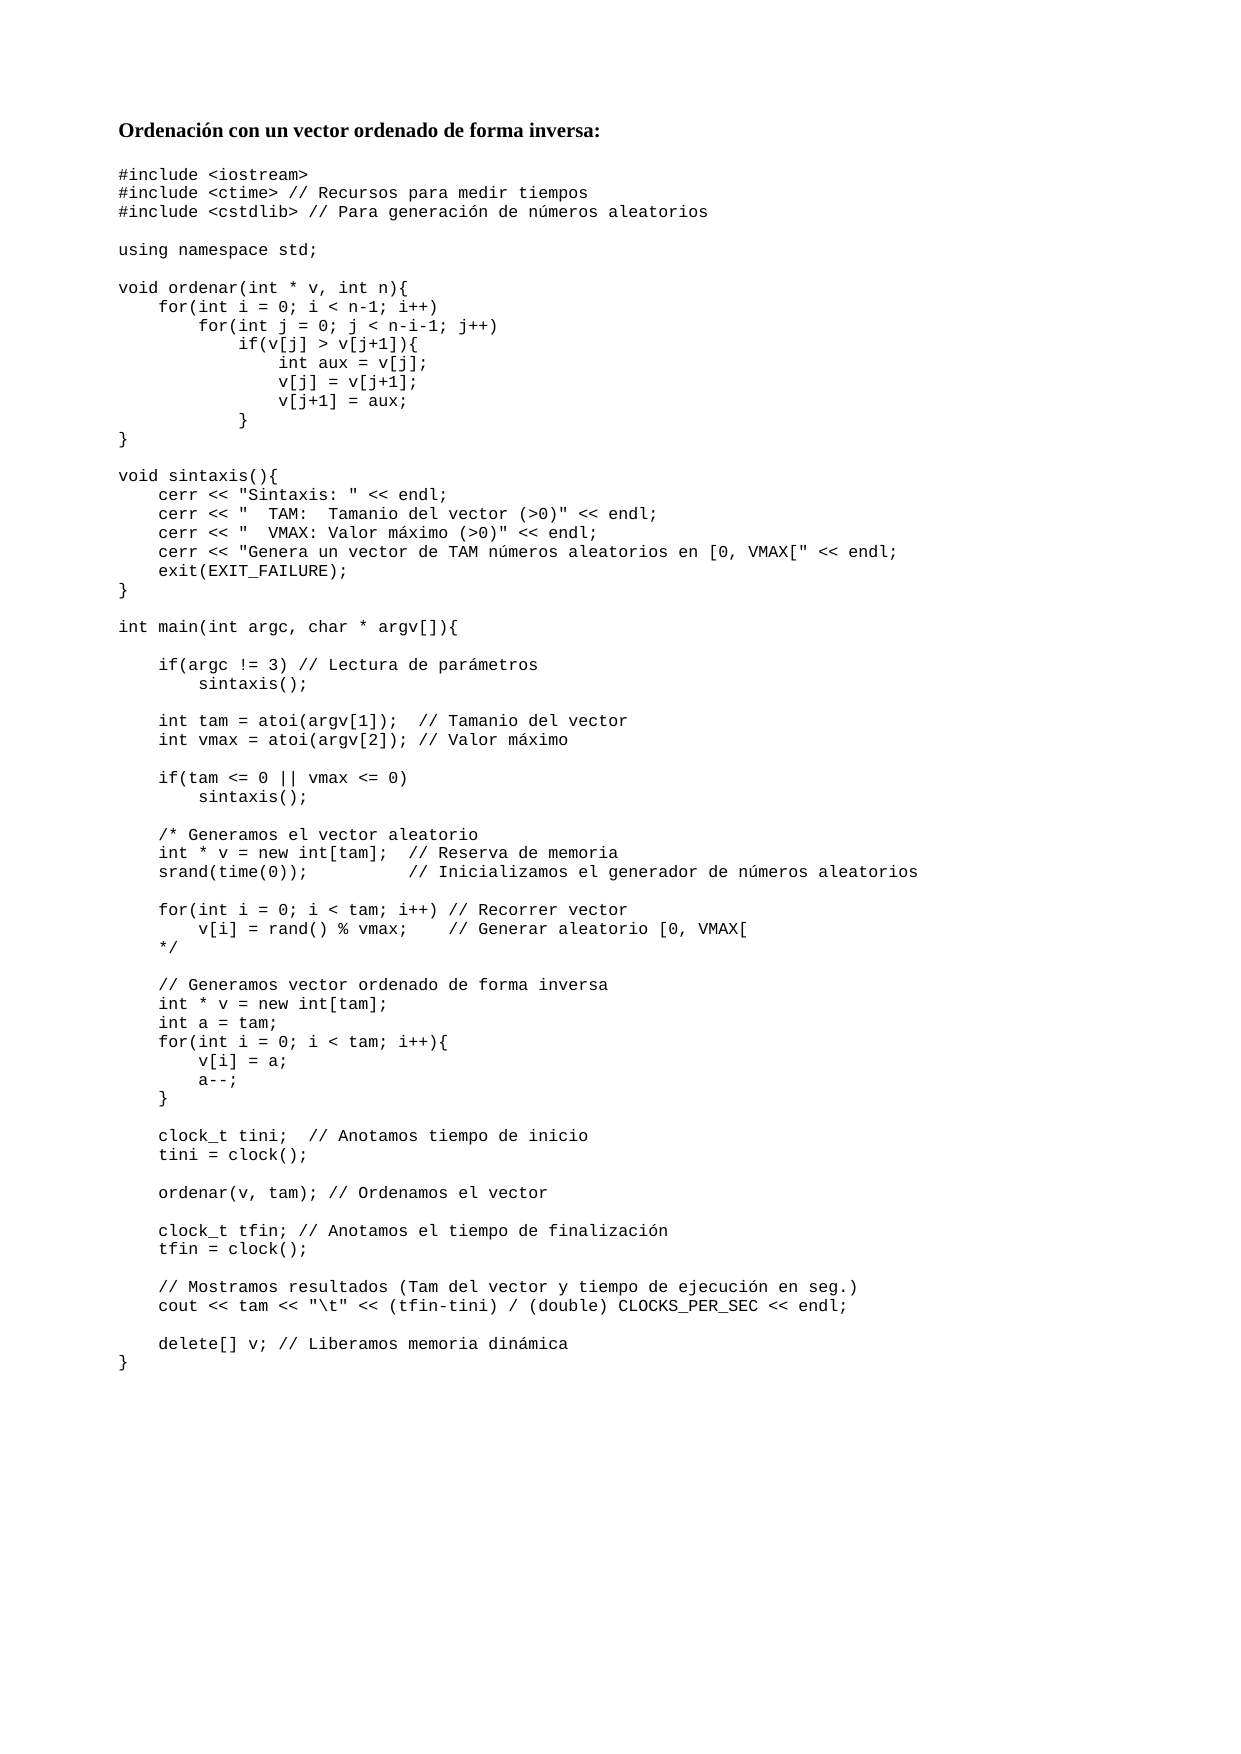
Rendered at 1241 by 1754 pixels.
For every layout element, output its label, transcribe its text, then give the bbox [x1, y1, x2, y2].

text tini = clock(); [118, 1147, 1122, 1166]
text #include <cstdlib> // Para generación de números aleatorios [118, 204, 1122, 223]
text #include <ctime> // Recursos para medir tiempos [118, 185, 1122, 204]
text } [118, 1354, 1122, 1373]
text sintaxis(); [118, 675, 1122, 694]
text cerr << "Sintaxis: " << endl; [118, 487, 1122, 506]
text void sintaxis(){ [118, 468, 1122, 487]
text /* Generamos el vector aleatorio [118, 826, 1122, 845]
text v[j+1] = aux; [118, 392, 1122, 411]
text a--; [118, 1071, 1122, 1090]
text int vmax = atoi(argv[2]); // Valor máximo [118, 732, 1122, 751]
text ordenar(v, tam); // Ordenamos el vector [118, 1184, 1122, 1203]
text for(int i = 0; i < n-1; i++) [118, 298, 1122, 317]
text v[i] = rand() % vmax; // Generar aleatorio [0, VMAX[ [118, 920, 1122, 939]
text clock_t tini; // Anotamos tiempo de inicio [118, 1128, 1122, 1147]
text // Mostramos resultados (Tam del vector y tiempo de ejecución en seg.) [118, 1279, 1122, 1297]
text void ordenar(int * v, int n){ [118, 279, 1122, 298]
text // Generamos vector ordenado de forma inversa [118, 977, 1122, 996]
text for(int j = 0; j < n-i-1; j++) [118, 317, 1122, 336]
text if(argc != 3) // Lectura de parámetros [118, 656, 1122, 675]
text } [118, 1090, 1122, 1109]
text if(v[j] > v[j+1]){ [118, 336, 1122, 355]
text int a = tam; [118, 1015, 1122, 1033]
text #include <iostream> [118, 166, 1122, 185]
text clock_t tfin; // Anotamos el tiempo de finalización [118, 1222, 1122, 1241]
text delete[] v; // Liberamos memoria dinámica [118, 1335, 1122, 1354]
text v[i] = a; [118, 1052, 1122, 1071]
text cout << tam << "\t" << (tfin-tini) / (double) CLOCKS_PER_SEC << endl; [118, 1297, 1122, 1316]
text for(int i = 0; i < tam; i++) // Recorrer vector [118, 902, 1122, 920]
text */ [118, 939, 1122, 958]
text for(int i = 0; i < tam; i++){ [118, 1033, 1122, 1052]
text cerr << " TAM: Tamanio del vector (>0)" << endl; [118, 506, 1122, 524]
text int * v = new int[tam]; [118, 996, 1122, 1015]
text int aux = v[j]; [118, 355, 1122, 374]
text Ordenación con un vector ordenado de forma inversa: [118, 118, 1122, 142]
text v[j] = v[j+1]; [118, 374, 1122, 392]
text cerr << " VMAX: Valor máximo (>0)" << endl; [118, 524, 1122, 543]
text sintaxis(); [118, 788, 1122, 807]
text tfin = clock(); [118, 1241, 1122, 1260]
text srand(time(0)); // Inicializamos el generador de números aleatorios [118, 864, 1122, 883]
text int main(int argc, char * argv[]){ [118, 619, 1122, 638]
text exit(EXIT_FAILURE); [118, 562, 1122, 581]
text } [118, 430, 1122, 449]
text if(tam <= 0 || vmax <= 0) [118, 769, 1122, 788]
text using namespace std; [118, 242, 1122, 261]
text cerr << "Genera un vector de TAM números aleatorios en [0, VMAX[" << endl; [118, 543, 1122, 562]
text int tam = atoi(argv[1]); // Tamanio del vector [118, 713, 1122, 732]
text } [118, 581, 1122, 600]
text int * v = new int[tam]; // Reserva de memoria [118, 845, 1122, 864]
text } [118, 411, 1122, 430]
